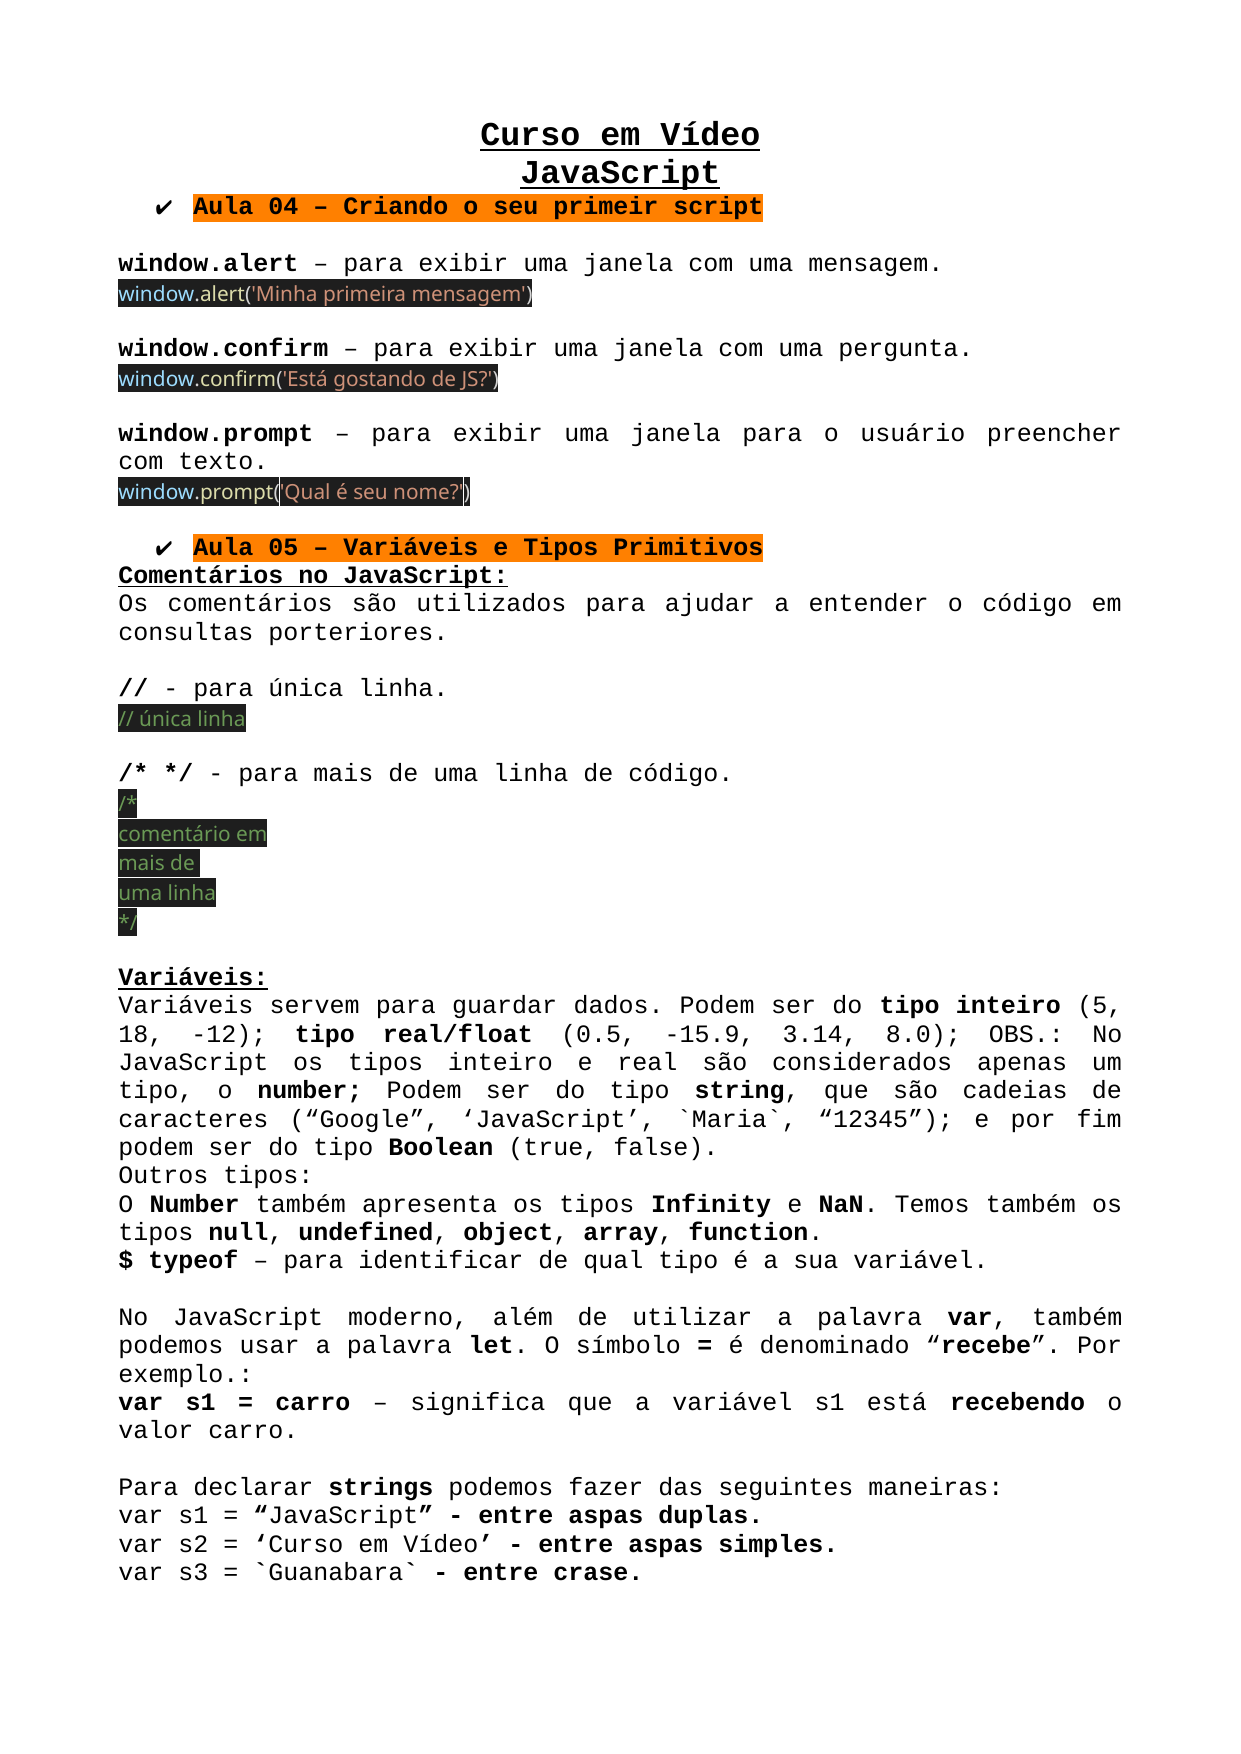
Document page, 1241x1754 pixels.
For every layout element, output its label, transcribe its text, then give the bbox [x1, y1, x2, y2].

text window.prompt – para exibir uma janela para o usuário preencher com texto. [118, 421, 1122, 477]
text O Number também apresenta os tipos Infinity e NaN. Temos também os tipos null, undefined, object, array, function. [118, 1191, 1122, 1248]
text Comentários no JavaScript: [118, 562, 1122, 591]
text Variáveis servem para guardar dados. Podem ser do tipo inteiro (5, 18, -12); tipo real/float (0.5, -15.9, 3.14, 8.0); OBS.: No JavaScript os tipos inteiro e real são considerados apenas um tipo, o number; Podem ser do tipo string, que são cadeias de caracteres (“Google”, ‘JavaScript’, `Maria`, “12345”); e por fim podem ser do tipo Boolean (true, false). [118, 993, 1122, 1163]
text $ typeof – para identificar de qual tipo é a sua variável. [118, 1248, 1122, 1276]
list Aula 04 – Criando o seu primeir script [156, 194, 1122, 222]
text Curso em Vídeo [118, 118, 1122, 156]
text window.prompt('Qual é seu nome?') [118, 477, 1122, 506]
text comentário em [118, 818, 1122, 847]
text var s1 = carro – significa que a variável s1 está recebendo o valor carro. [118, 1390, 1122, 1446]
text Variáveis: [118, 965, 1122, 993]
text window.alert('Minha primeira mensagem') [118, 279, 1122, 307]
text window.confirm('Está gostando de JS?') [118, 364, 1122, 392]
text // - para única linha. [118, 676, 1122, 704]
text var s2 = ‘Curso em Vídeo’ - entre aspas simples. [118, 1531, 1122, 1560]
text window.alert – para exibir uma janela com uma mensagem. [118, 250, 1122, 279]
text var s3 = `Guanabara` - entre crase. [118, 1560, 1122, 1588]
text // única linha [118, 704, 1122, 732]
text Os comentários são utilizados para ajudar a entender o código em consultas porteriores. [118, 591, 1122, 647]
text No JavaScript moderno, além de utilizar a palavra var, também podemos usar a palavra let. O símbolo = é denominado “recebe”. Por exemplo.: [118, 1305, 1122, 1390]
list Aula 05 – Variáveis e Tipos Primitivos [156, 534, 1122, 562]
text /* [118, 789, 1122, 818]
text /* */ - para mais de uma linha de código. [118, 761, 1122, 789]
text Para declarar strings podemos fazer das seguintes maneiras: [118, 1475, 1122, 1503]
text var s1 = “JavaScript” - entre aspas duplas. [118, 1503, 1122, 1531]
text uma linha [118, 877, 1122, 907]
text mais de [118, 847, 1122, 877]
text */ [118, 907, 1122, 936]
text JavaScript [118, 156, 1122, 194]
text window.confirm – para exibir uma janela com uma pergunta. [118, 336, 1122, 364]
text Outros tipos: [118, 1163, 1122, 1191]
